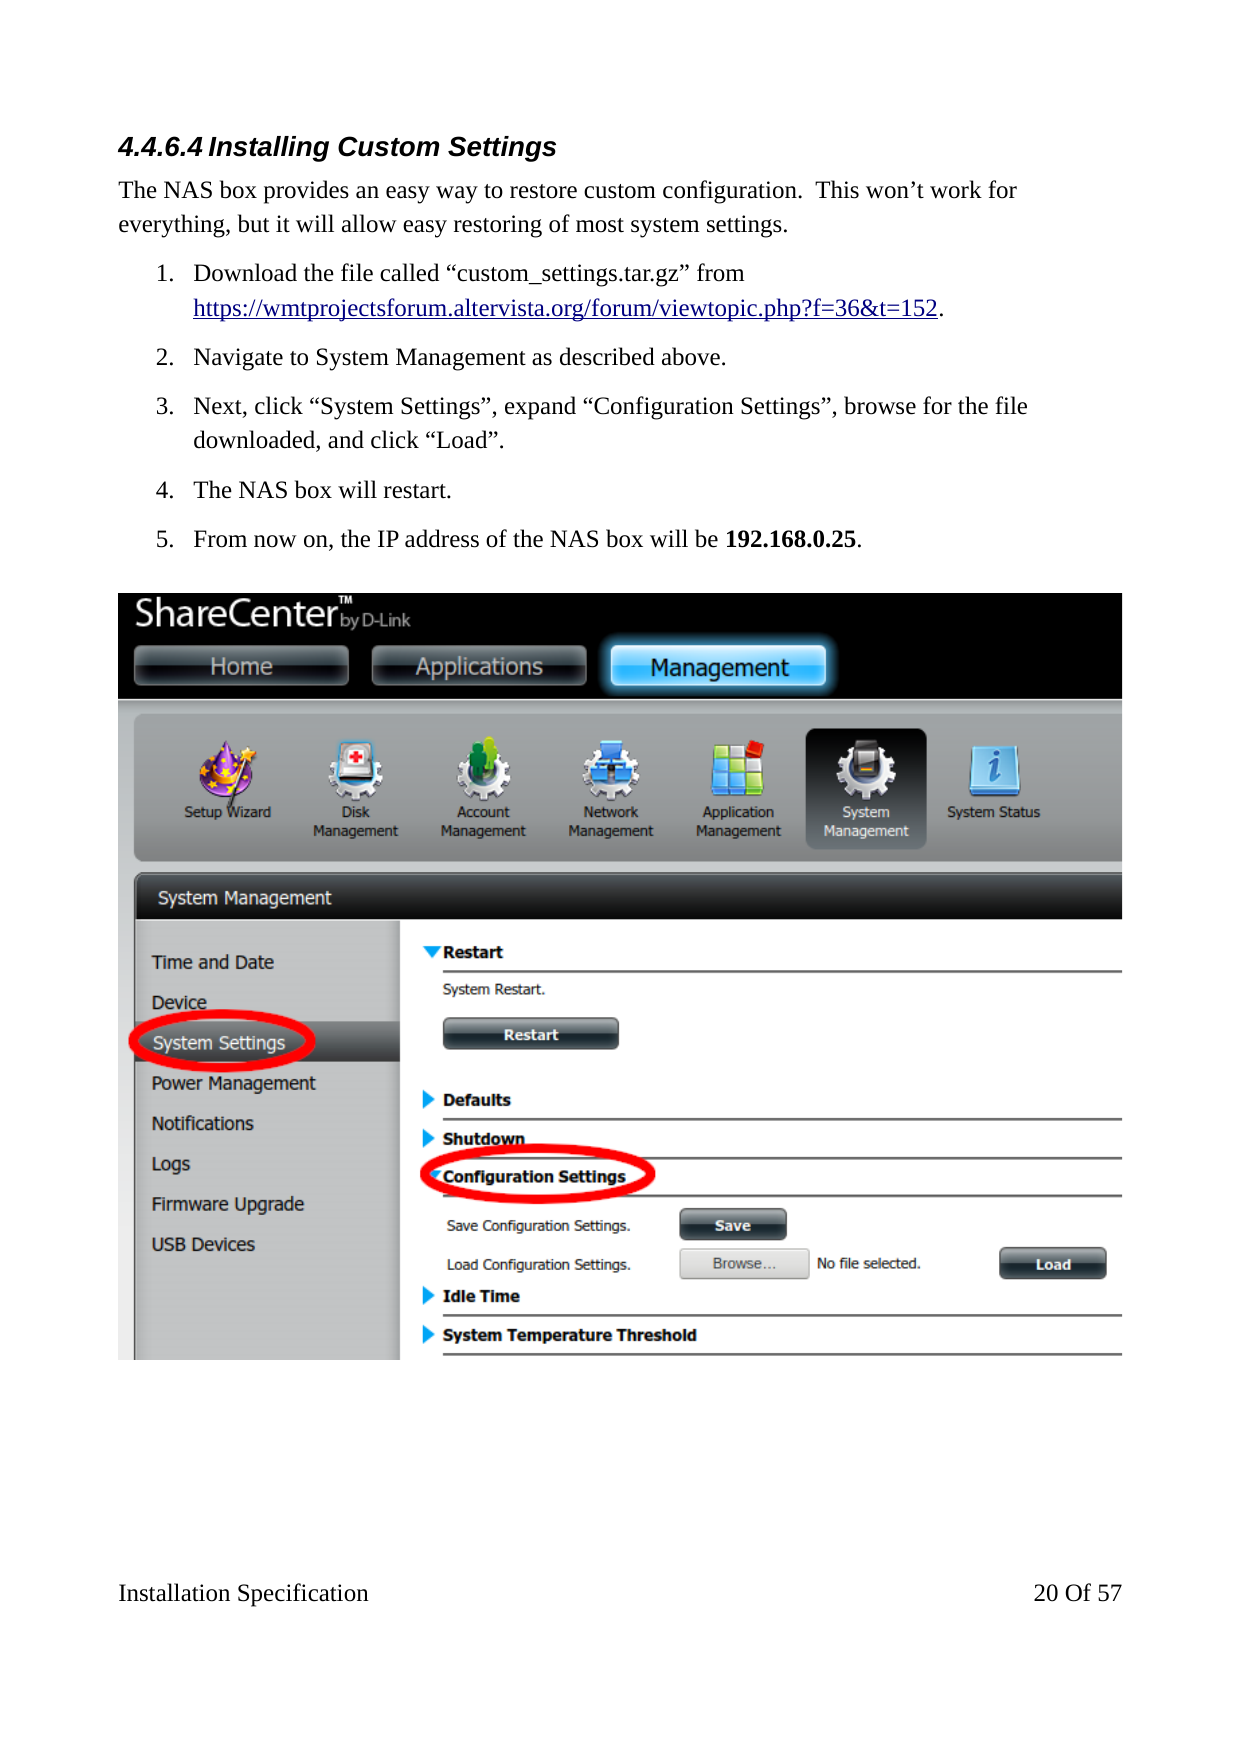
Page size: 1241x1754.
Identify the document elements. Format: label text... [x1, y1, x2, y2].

list Download the file called “custom_settings.tar.gz” from https://wmtprojectsforum.altervista.org/forum/viewtopic.php?f=36&t=152. [156, 258, 1122, 322]
picture [118, 593, 1123, 1360]
list Navigate to System Management as described above. [156, 342, 1122, 371]
list Next, click “System Settings”, expand “Configuration Settings”, browse for the file downloaded, and click “Load”. [156, 391, 1122, 454]
list The NAS box will restart. [156, 475, 1122, 503]
text The NAS box provides an easy way to restore custom configuration. This won’t work for everything, but it will allow easy restoring of most system settings. [118, 175, 1122, 238]
list From now on, the IP address of the NAS box will be 192.168.0.25. [156, 524, 1122, 552]
subtitle Installing Custom Settings [118, 131, 1122, 162]
